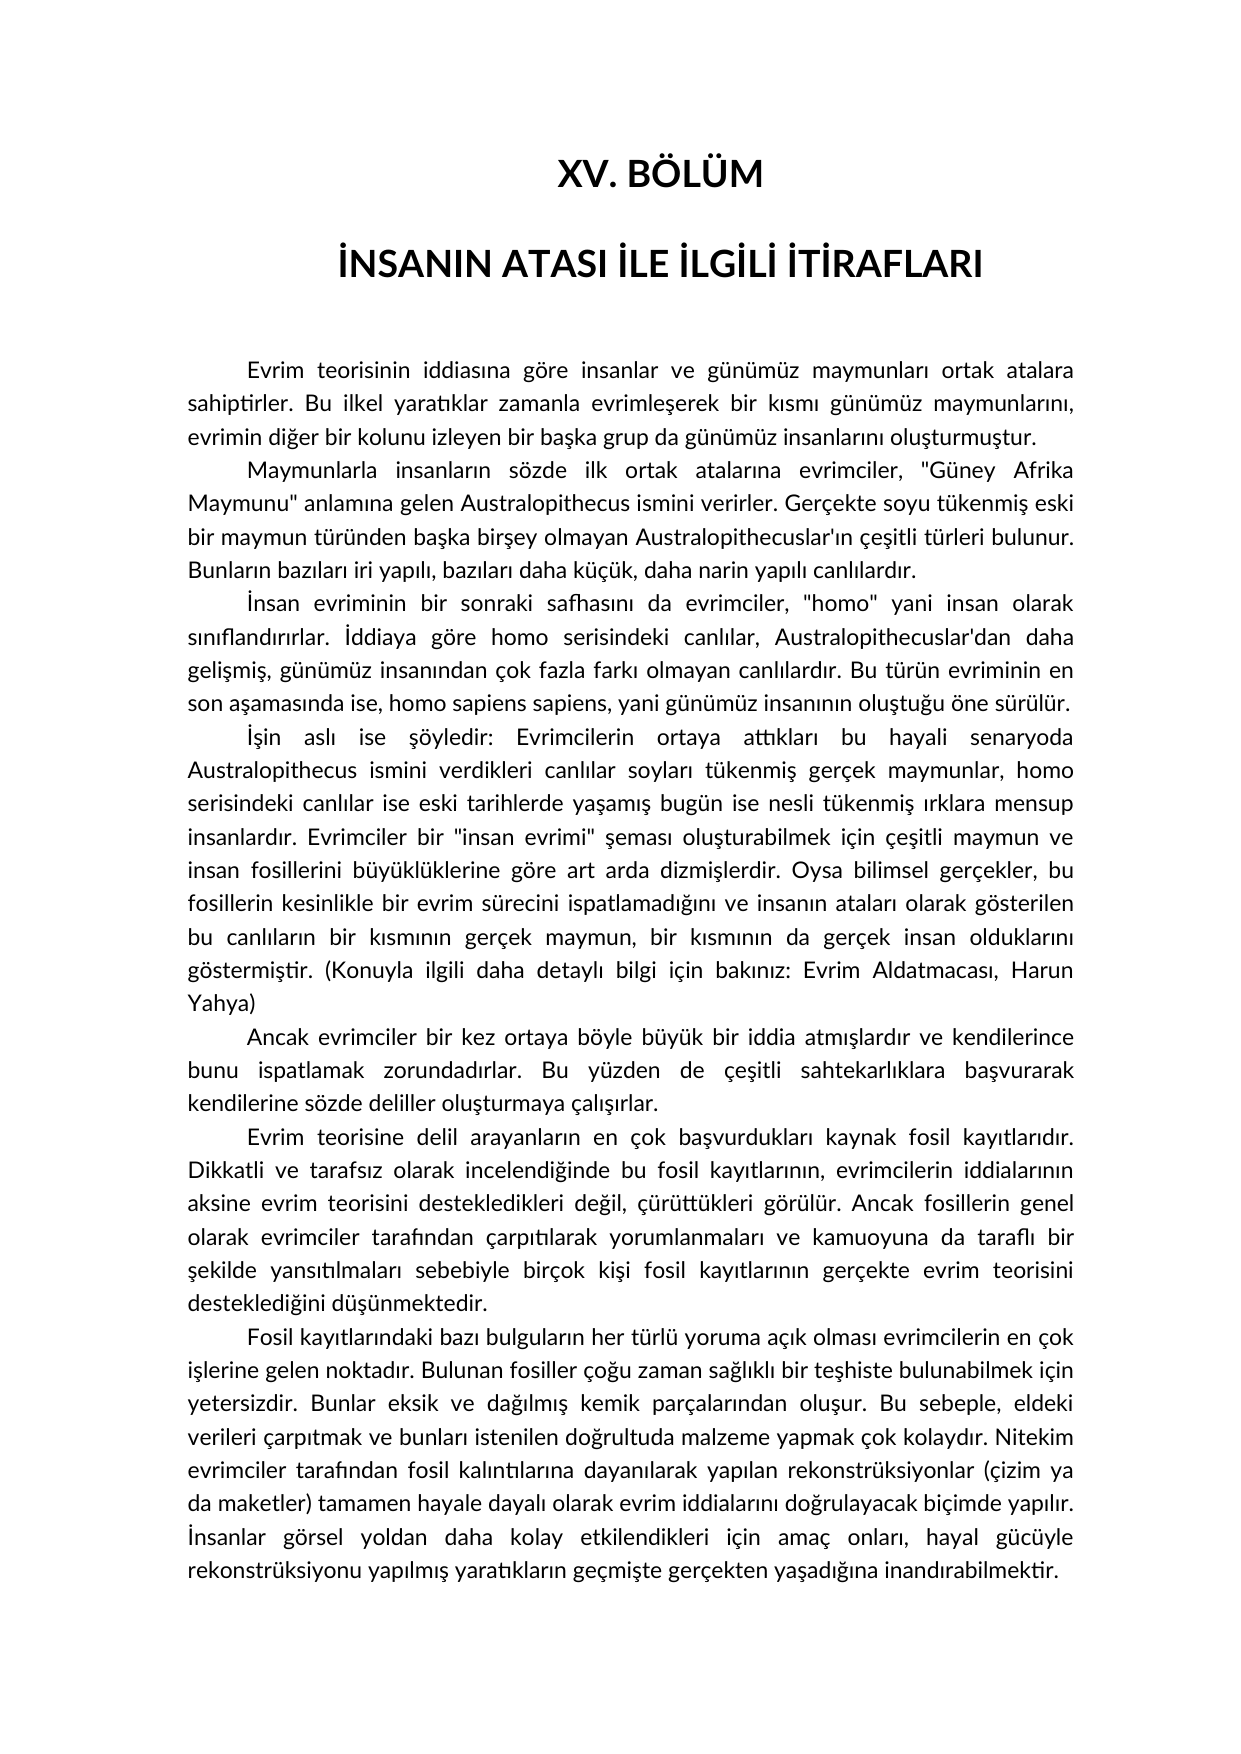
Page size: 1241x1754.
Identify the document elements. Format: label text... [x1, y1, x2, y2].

text Fosil kayıtlarındaki bazı bulguların her türlü yoruma açık olması evrimcilerin en çok işlerine gelen noktadır. Bulunan fosiller çoğu zaman sağlıklı bir teşhiste bulunabilmek için yetersizdir. Bunlar eksik ve dağılmış kemik parçalarından oluşur. Bu sebeple, eldeki verileri çarpıtmak ve bunları istenilen doğrultuda malzeme yapmak çok kolaydır. Nitekim evrimciler tarafından fosil kalıntılarına dayanılarak yapılan rekonstrüksiyonlar (çizim ya da maketler) tamamen hayale dayalı olarak evrim iddialarını doğrulayacak biçimde yapılır. İnsanlar görsel yoldan daha kolay etkilendikleri için amaç onları, hayal gücüyle rekonstrüksiyonu yapılmış yaratıkların geçmişte gerçekten yaşadığına inandırabilmektir. [187, 1318, 1075, 1585]
text Ancak evrimciler bir kez ortaya böyle büyük bir iddia atmışlardır ve kendilerince bunu ispatlamak zorundadırlar. Bu yüzden de çeşitli sahtekarlıklara başvurarak kendilerine sözde deliller oluşturmaya çalışırlar. [187, 1018, 1075, 1118]
text İşin aslı ise şöyledir: Evrimcilerin ortaya attıkları bu hayali senaryoda Australopithecus ismini verdikleri canlılar soyları tükenmiş gerçek maymunlar, homo serisindeki canlılar ise eski tarihlerde yaşamış bugün ise nesli tükenmiş ırklara mensup insanlardır. Evrimciler bir "insan evrimi" şeması oluşturabilmek için çeşitli maymun ve insan fosillerini büyüklüklerine göre art arda dizmişlerdir. Oysa bilimsel gerçekler, bu fosillerin kesinlikle bir evrim sürecini ispatlamadığını ve insanın ataları olarak gösterilen bu canlıların bir kısmının gerçek maymun, bir kısmının da gerçek insan olduklarını göstermiştir. (Konuyla ilgili daha detaylı bilgi için bakınız: Evrim Aldatmacası, Harun Yahya) [187, 718, 1075, 1018]
subtitle İNSANIN ATASI İLE İLGİLİ İTİRAFLARI [187, 240, 1075, 285]
subtitle XV. BÖLÜM [187, 150, 1075, 195]
text Evrim teorisine delil arayanların en çok başvurdukları kaynak fosil kayıtlarıdır. Dikkatli ve tarafsız olarak incelendiğinde bu fosil kayıtlarının, evrimcilerin iddialarının aksine evrim teorisini destekledikleri değil, çürüttükleri görülür. Ancak fosillerin genel olarak evrimciler tarafından çarpıtılarak yorumlanmaları ve kamuoyuna da taraflı bir şekilde yansıtılmaları sebebiyle birçok kişi fosil kayıtlarının gerçekte evrim teorisini desteklediğini düşünmektedir. [187, 1118, 1075, 1318]
text Evrim teorisinin iddiasına göre insanlar ve günümüz maymunları ortak atalara sahiptirler. Bu ilkel yaratıklar zamanla evrimleşerek bir kısmı günümüz maymunlarını, evrimin diğer bir kolunu izleyen bir başka grup da günümüz insanlarını oluşturmuştur. [187, 352, 1075, 452]
text Maymunlarla insanların sözde ilk ortak atalarına evrimciler, "Güney Afrika Maymunu" anlamına gelen Australopithecus ismini verirler. Gerçekte soyu tükenmiş eski bir maymun türünden başka birşey olmayan Australopithecuslar'ın çeşitli türleri bulunur. Bunların bazıları iri yapılı, bazıları daha küçük, daha narin yapılı canlılardır. [187, 452, 1075, 585]
text İnsan evriminin bir sonraki safhasını da evrimciler, "homo" yani insan olarak sınıflandırırlar. İddiaya göre homo serisindeki canlılar, Australopithecuslar'dan daha gelişmiş, günümüz insanından çok fazla farkı olmayan canlılardır. Bu türün evriminin en son aşamasında ise, homo sapiens sapiens, yani günümüz insanının oluştuğu öne sürülür. [187, 585, 1075, 718]
